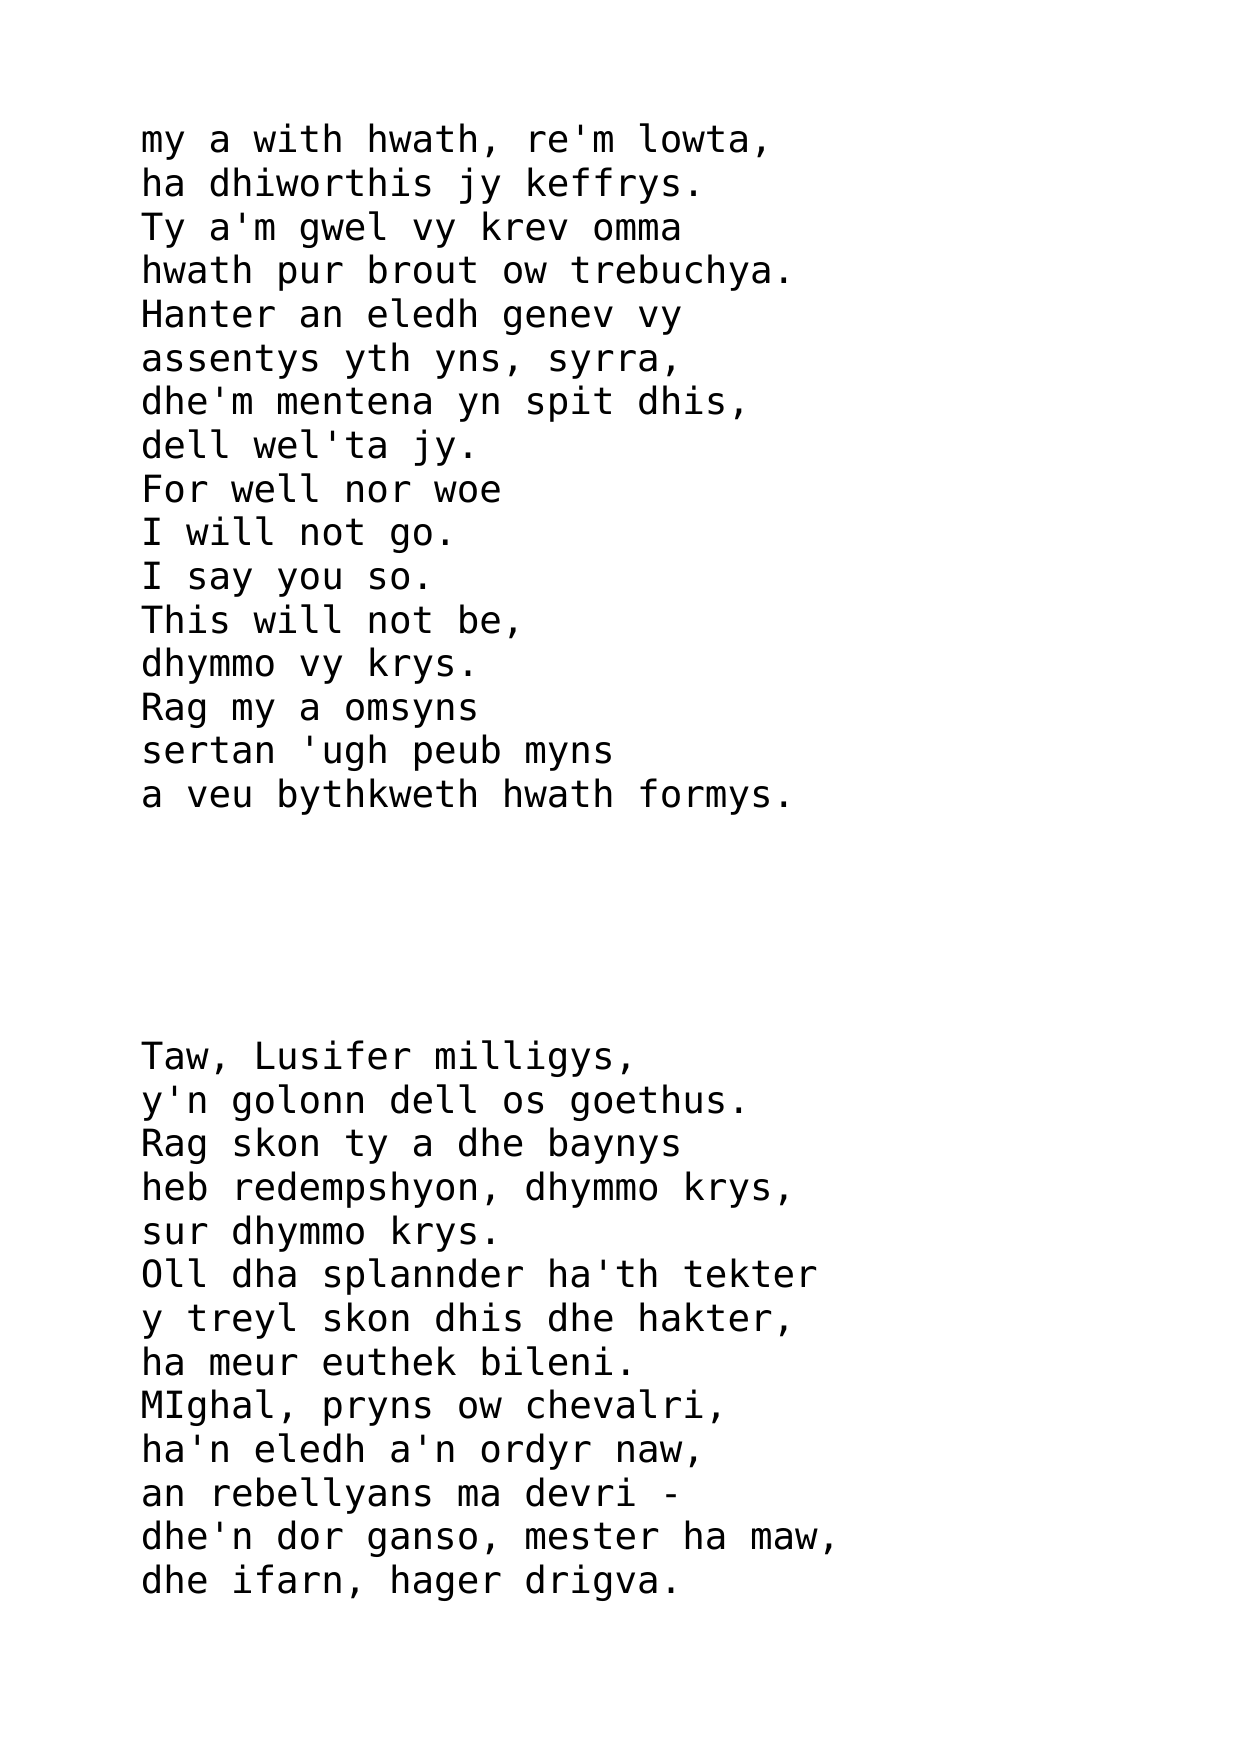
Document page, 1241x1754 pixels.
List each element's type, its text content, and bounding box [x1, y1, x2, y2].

text Ty a'm gwel vy krev omma [118, 205, 1122, 249]
text y'n golonn dell os goethus. [118, 1078, 1122, 1122]
text Hanter an eledh genev vy [118, 293, 1122, 336]
text I will not go. [118, 511, 1122, 554]
text assentys yth yns, syrra, [118, 336, 1122, 380]
text dhe'n dor ganso, mester ha maw, [118, 1515, 1122, 1558]
text ha meur euthek bileni. [118, 1340, 1122, 1384]
text my a with hwath, re'm lowta, [118, 118, 1122, 162]
text dell wel'ta jy. [118, 424, 1122, 467]
text Rag my a omsyns [118, 686, 1122, 729]
text ha dhiworthis jy keffrys. [118, 162, 1122, 205]
text For well nor woe [118, 467, 1122, 511]
text heb redempshyon, dhymmo krys, [118, 1166, 1122, 1209]
text This will not be, [118, 598, 1122, 642]
text hwath pur brout ow trebuchya. [118, 249, 1122, 293]
text Rag skon ty a dhe baynys [118, 1122, 1122, 1166]
text MIghal, pryns ow chevalri, [118, 1384, 1122, 1427]
text sur dhymmo krys. [118, 1209, 1122, 1253]
text Taw, Lusifer milligys, [118, 1035, 1122, 1078]
text dhe'm mentena yn spit dhis, [118, 380, 1122, 424]
text y treyl skon dhis dhe hakter, [118, 1297, 1122, 1340]
text sertan 'ugh peub myns [118, 729, 1122, 773]
text Oll dha splannder ha'th tekter [118, 1253, 1122, 1297]
text I say you so. [118, 554, 1122, 598]
text dhe ifarn, hager drigva. [118, 1558, 1122, 1602]
text dhymmo vy krys. [118, 642, 1122, 686]
text a veu bythkweth hwath formys. [118, 773, 1122, 816]
text ha'n eledh a'n ordyr naw, [118, 1427, 1122, 1471]
text an rebellyans ma devri - [118, 1471, 1122, 1515]
